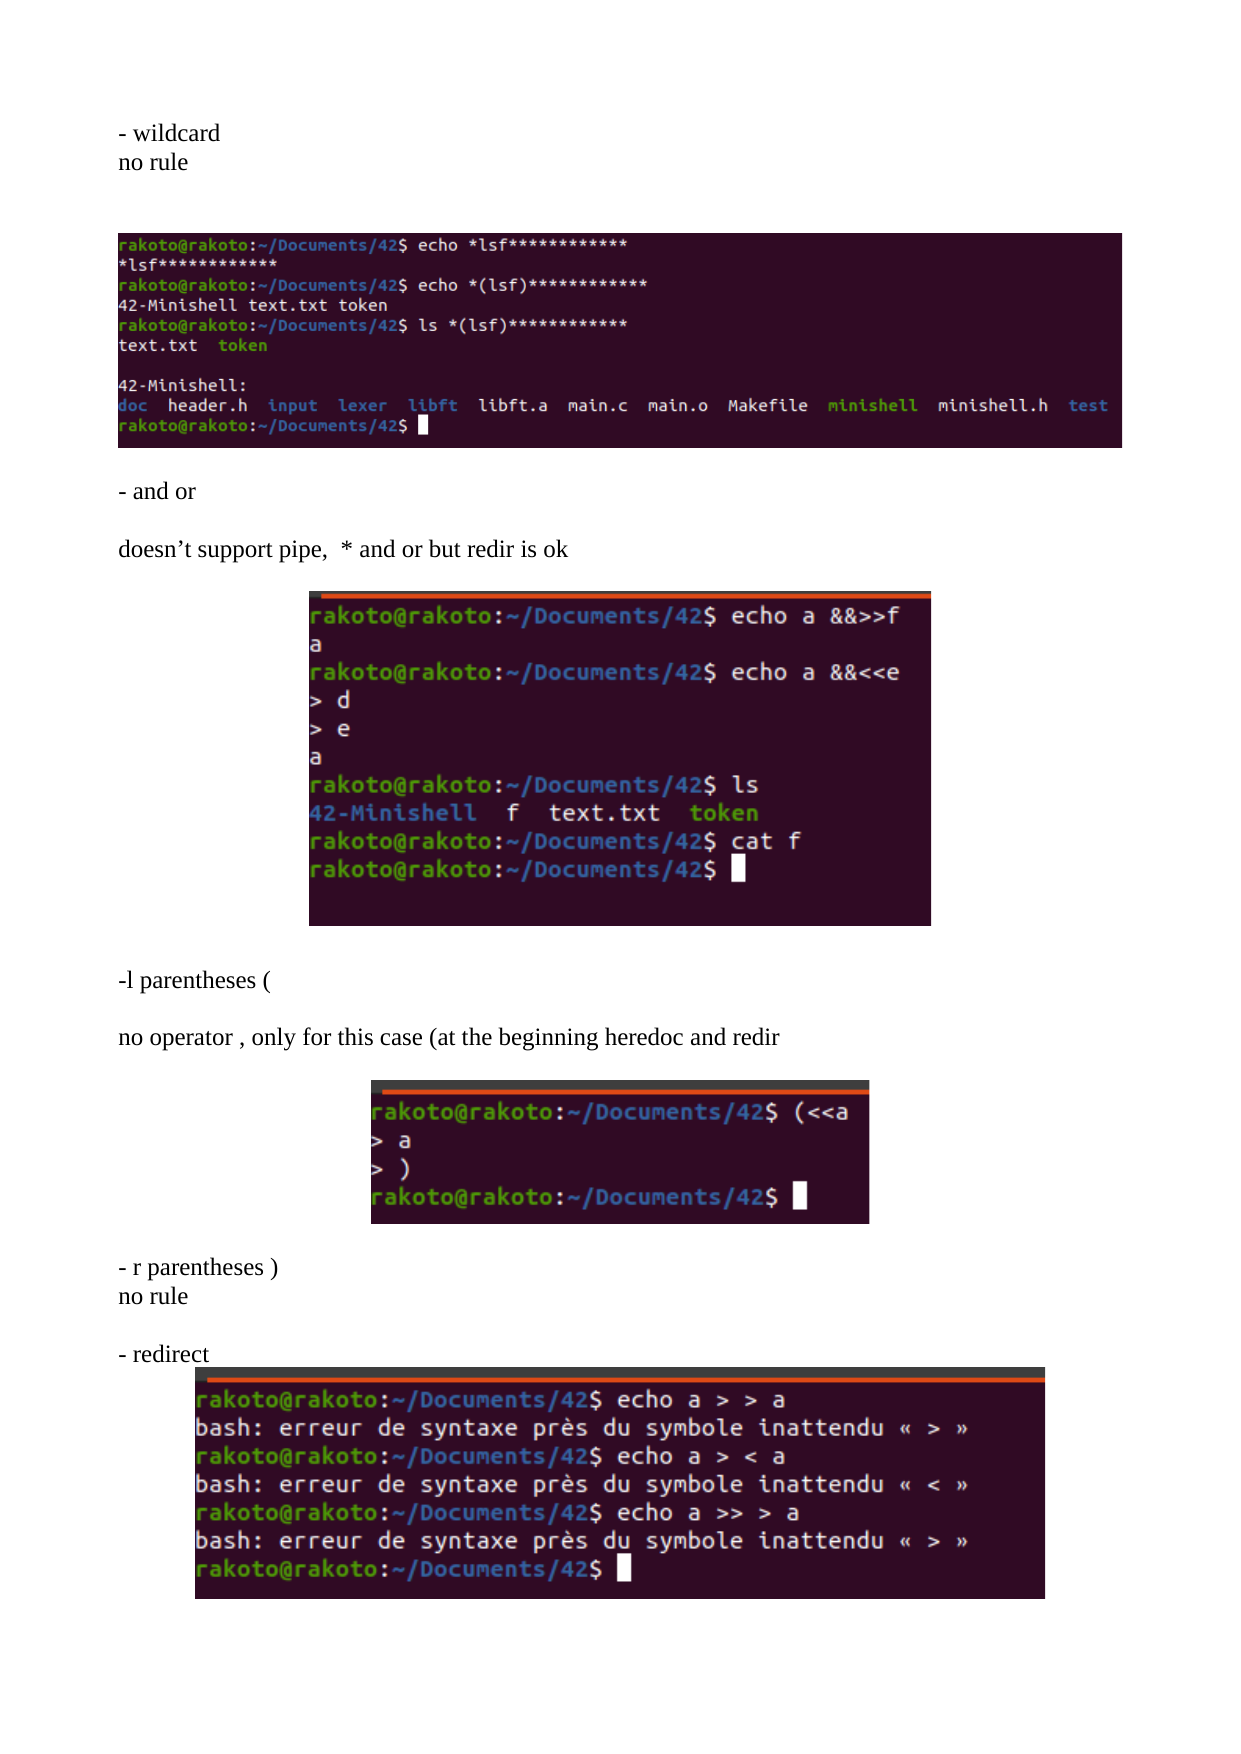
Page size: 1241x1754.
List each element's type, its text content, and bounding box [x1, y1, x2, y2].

picture [118, 233, 1123, 448]
text -l parentheses ( [118, 965, 1122, 994]
picture [195, 1367, 1045, 1599]
picture [309, 591, 932, 926]
text - wildcard [118, 118, 1122, 147]
text - r parentheses ) [118, 1252, 1122, 1281]
picture [371, 1080, 870, 1224]
text - redirect [118, 1339, 1122, 1367]
text - and or [118, 476, 1122, 505]
text no operator , only for this case (at the beginning heredoc and redir [118, 1022, 1122, 1051]
text no rule [118, 147, 1122, 176]
text doesn’t support pipe, * and or but redir is ok [118, 534, 1122, 562]
text no rule [118, 1281, 1122, 1310]
